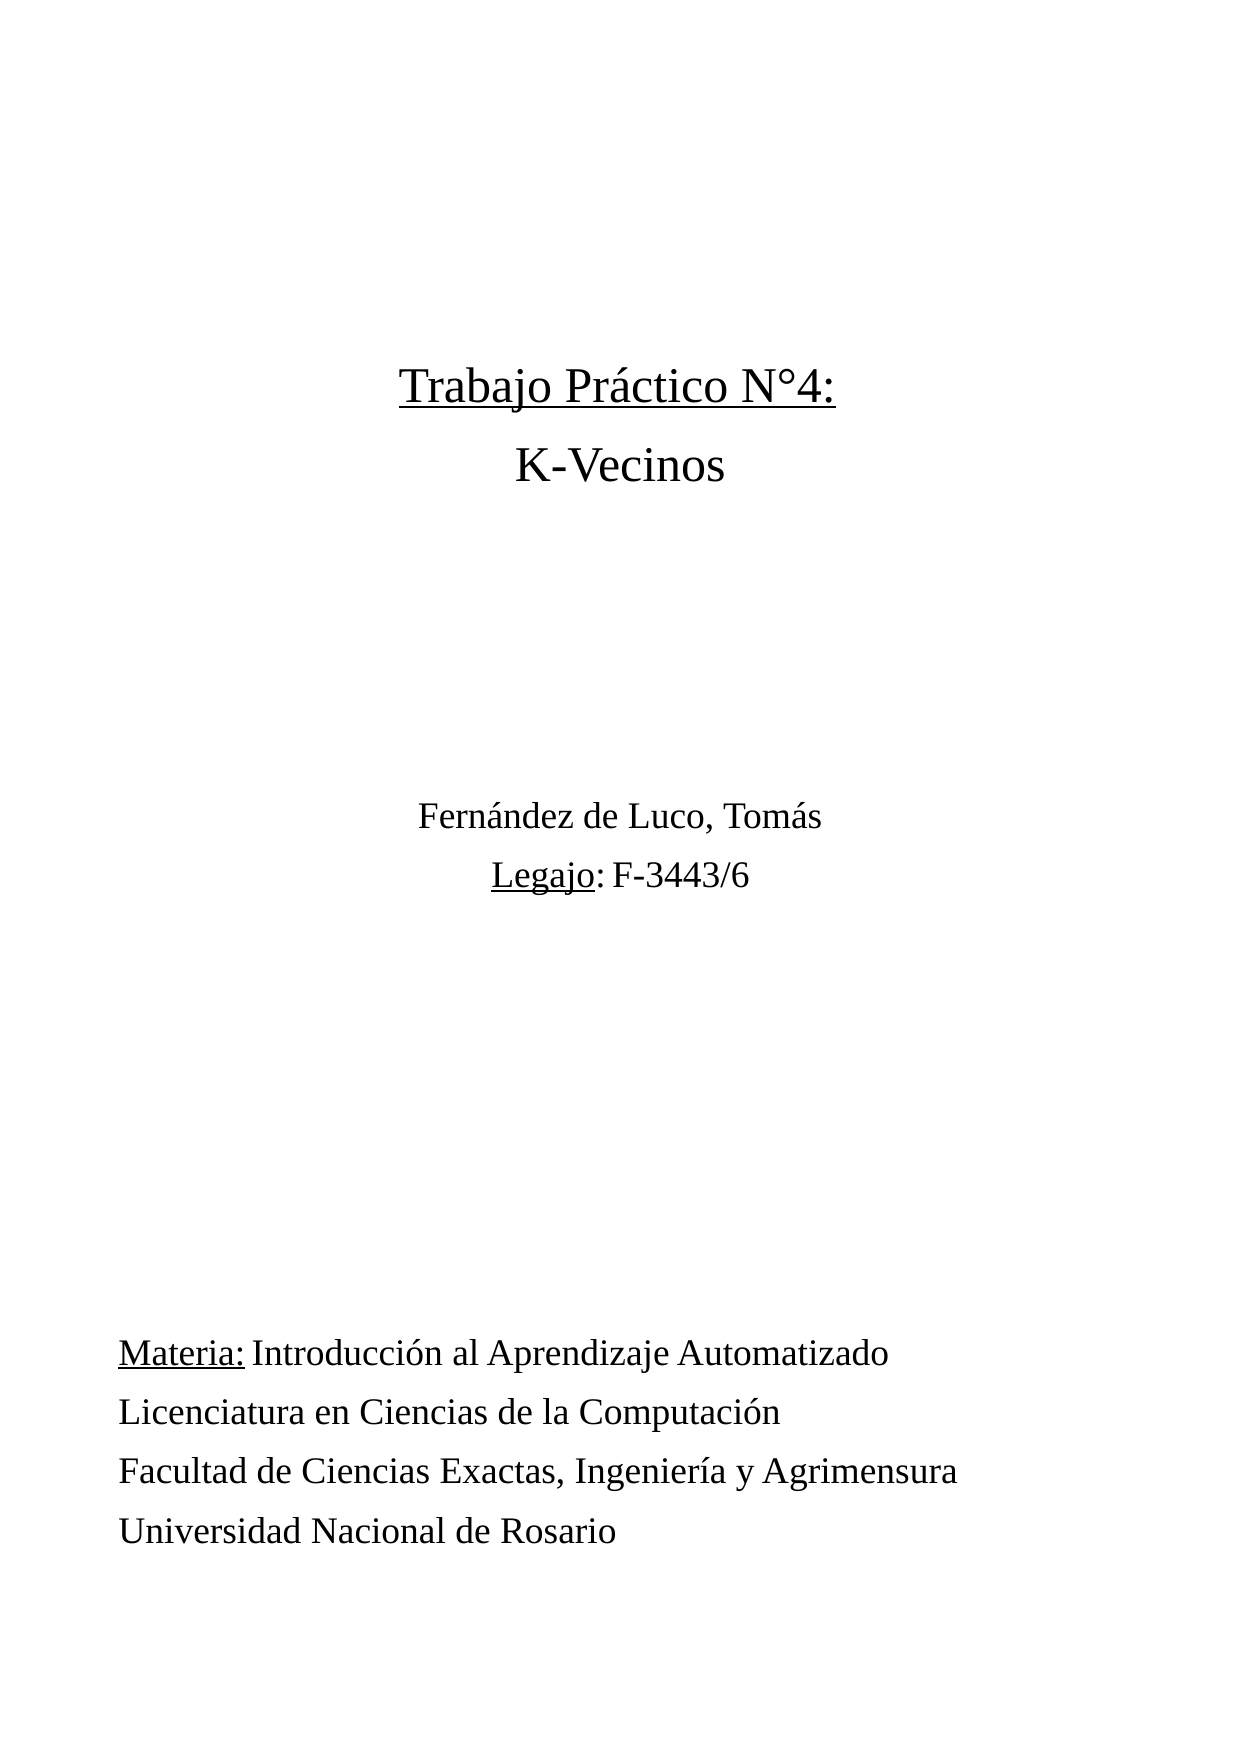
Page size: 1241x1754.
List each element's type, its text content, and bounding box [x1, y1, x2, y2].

text Materia: Introducción al Aprendizaje Automatizado [118, 1330, 1122, 1373]
text Licenciatura en Ciencias de la Computación [118, 1389, 1122, 1432]
text Universidad Nacional de Rosario [118, 1508, 1122, 1551]
text Legajo: F-3443/6 [118, 853, 1122, 896]
text Facultad de Ciencias Exactas, Ingeniería y Agrimensura [118, 1449, 1122, 1492]
text K-Vecinos [118, 435, 1122, 493]
text Fernández de Luco, Tomás [118, 793, 1122, 836]
text Trabajo Práctico N°4: [118, 356, 1122, 413]
